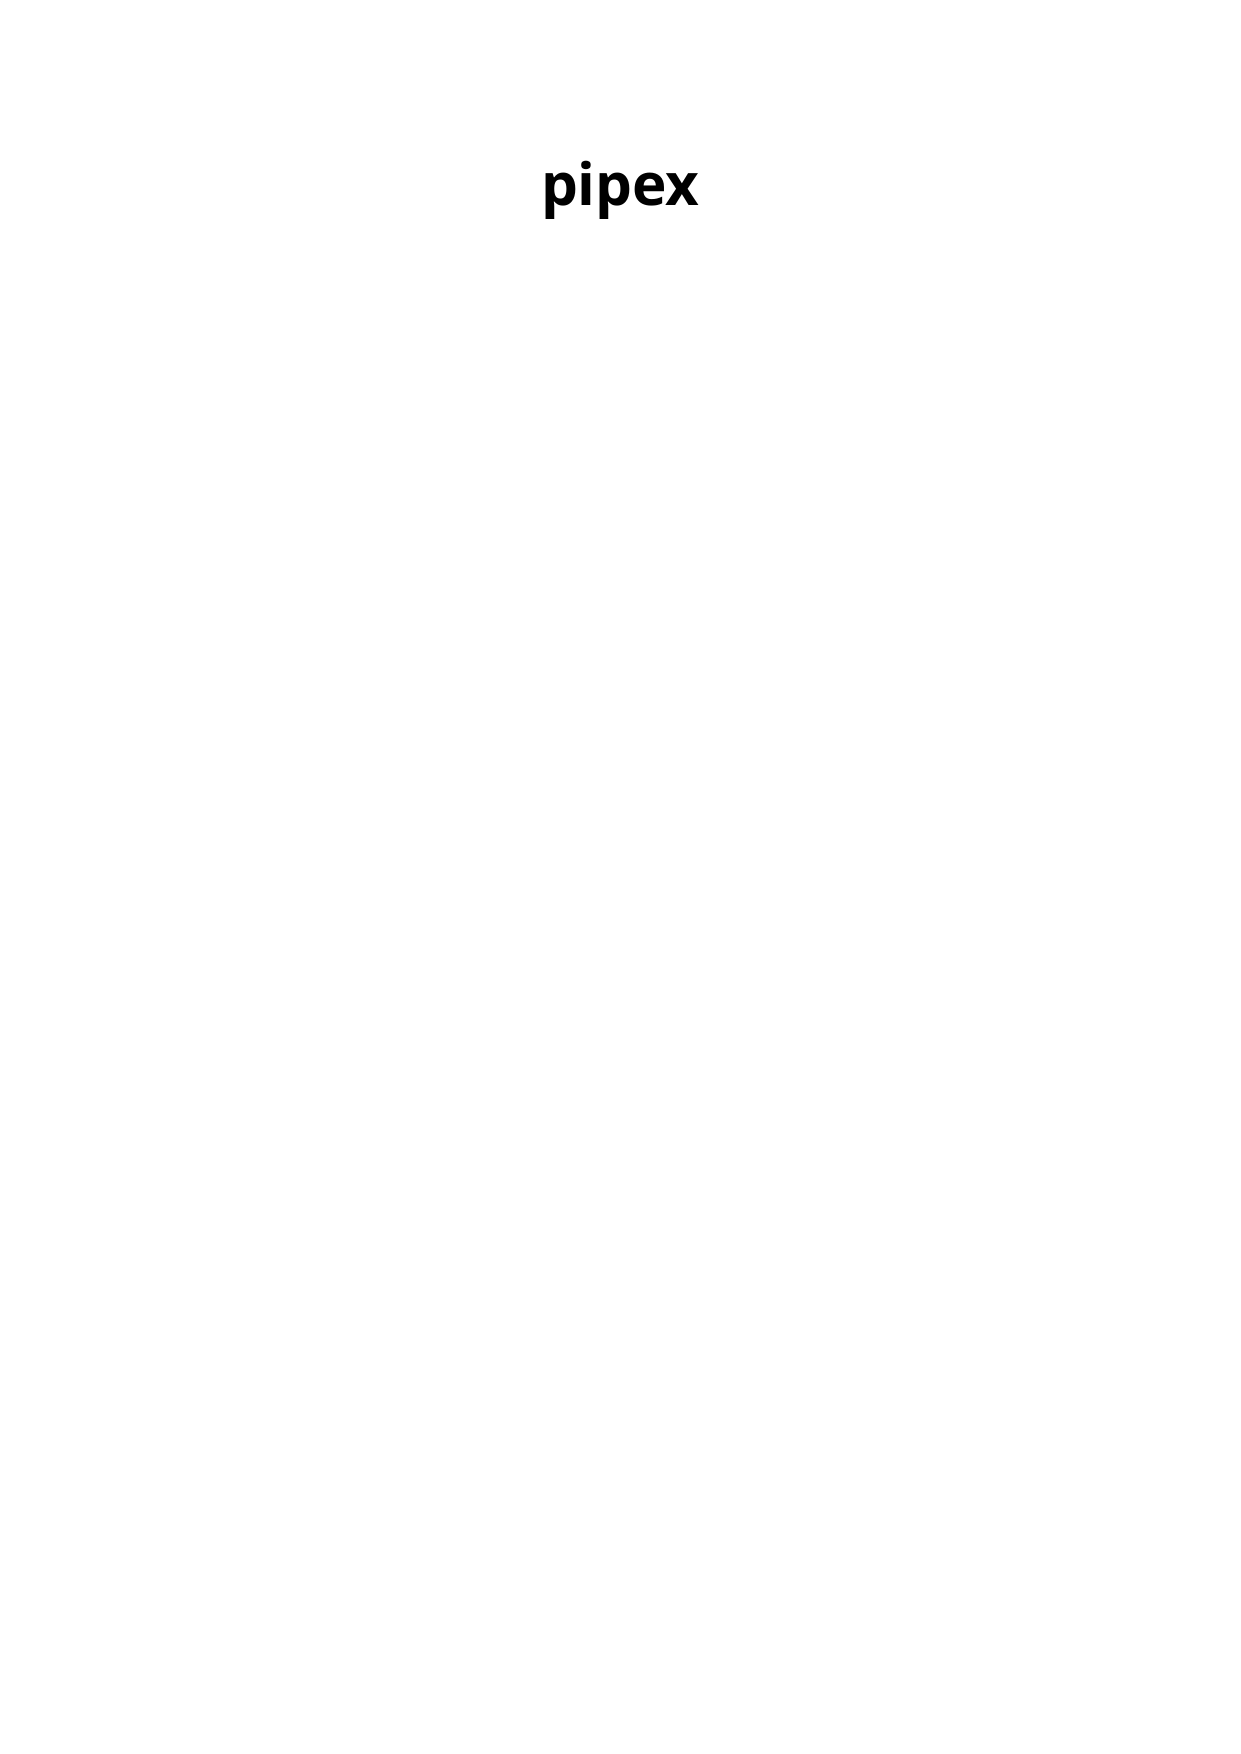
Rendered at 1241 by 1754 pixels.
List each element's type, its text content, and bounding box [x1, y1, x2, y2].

title pipex [118, 143, 1122, 223]
